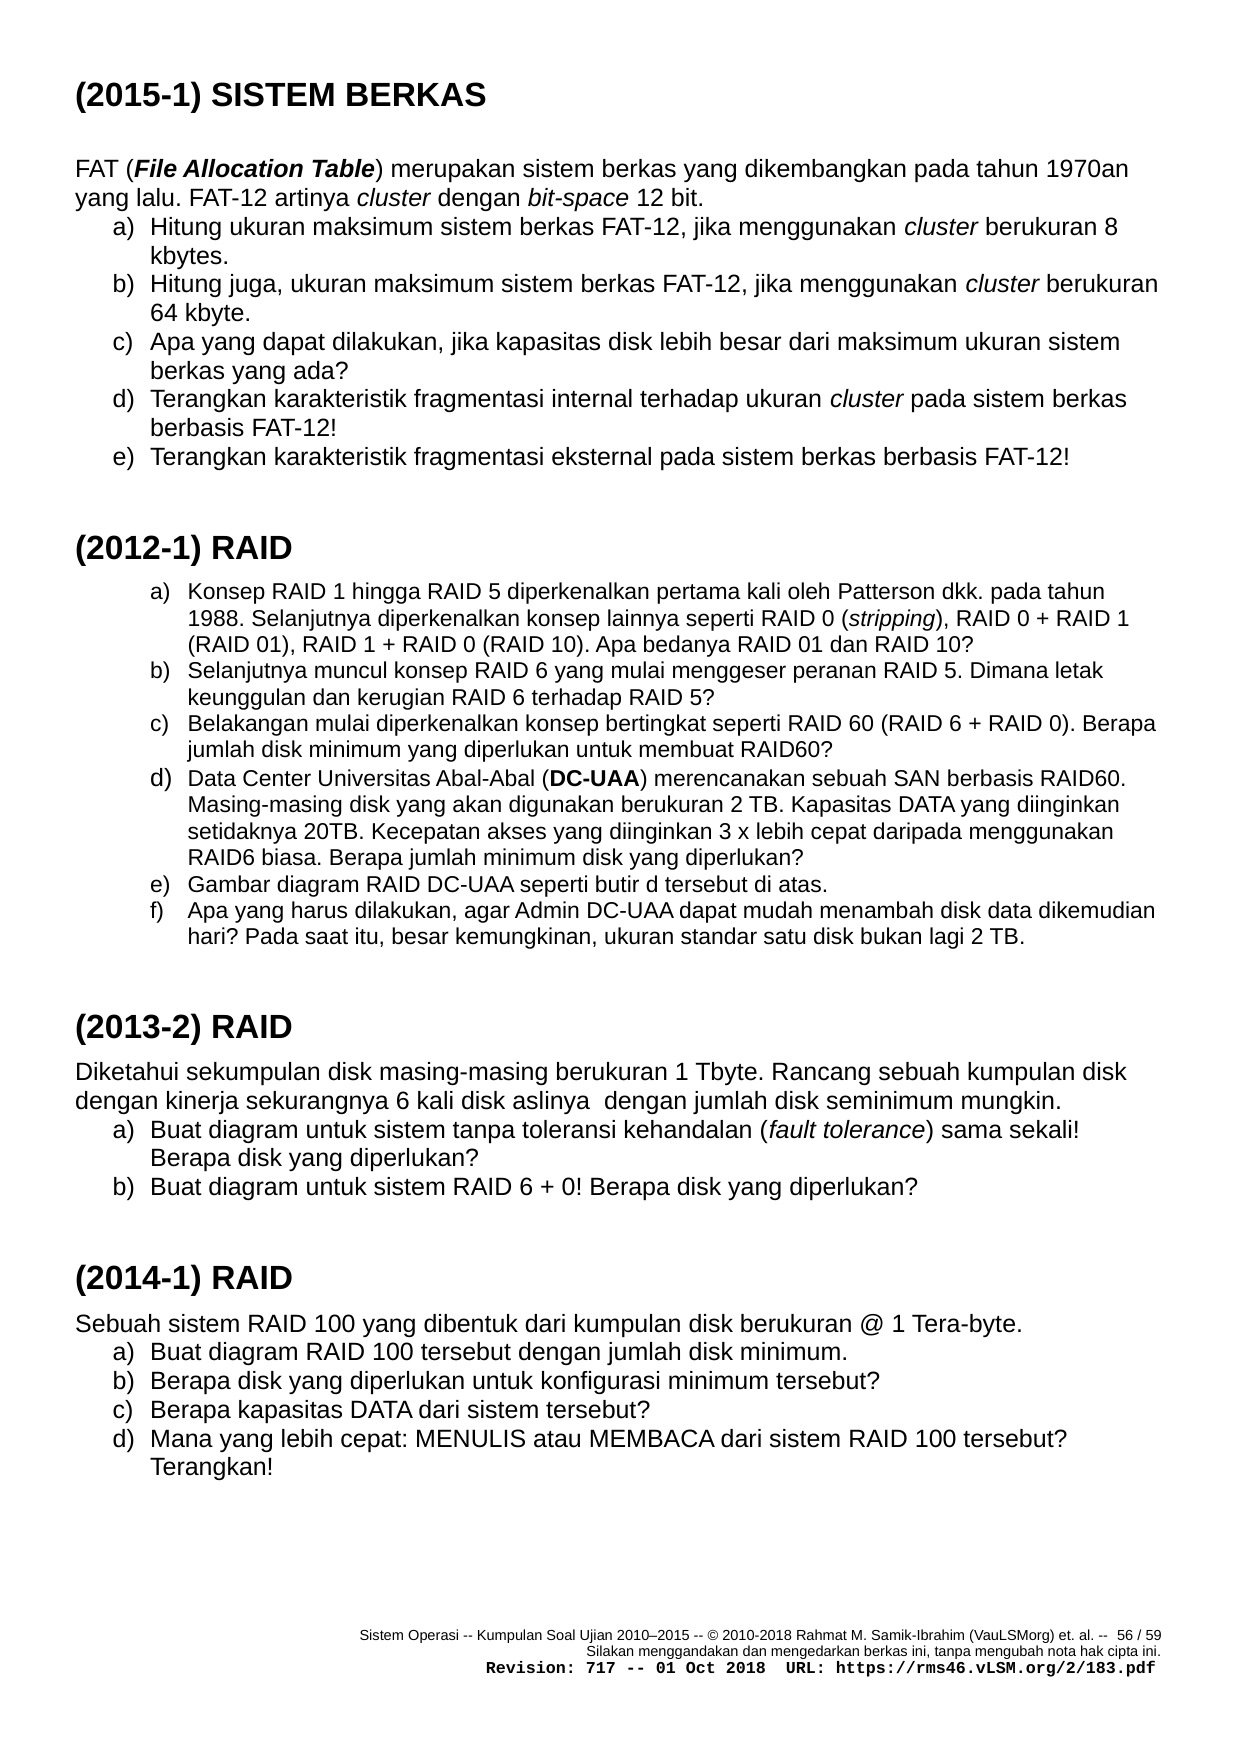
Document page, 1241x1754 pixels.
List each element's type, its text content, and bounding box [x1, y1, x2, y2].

list Gambar diagram RAID DC-UAA seperti butir d tersebut di atas. [150, 871, 1166, 897]
subtitle (2012-1) RAID [75, 528, 1166, 566]
list Data Center Universitas Abal-Abal (DC-UAA) merencanakan sebuah SAN berbasis RAID60. Masing-masing disk yang akan digunakan berukuran 2 TB. Kapasitas DATA yang diinginkan setidaknya 20TB. Kecepatan akses yang diinginkan 3 x lebih cepat daripada menggunakan RAID6 biasa. Berapa jumlah minimum disk yang diperlukan? [150, 763, 1166, 871]
list Buat diagram untuk sistem RAID 6 + 0! Berapa disk yang diperlukan? [112, 1172, 1166, 1201]
list Terangkan karakteristik fragmentasi eksternal pada sistem berkas berbasis FAT-12! [112, 442, 1166, 471]
list Apa yang dapat dilakukan, jika kapasitas disk lebih besar dari maksimum ukuran sistem berkas yang ada? [112, 327, 1166, 384]
list Belakangan mulai diperkenalkan konsep bertingkat seperti RAID 60 (RAID 6 + RAID 0). Berapa jumlah disk minimum yang diperlukan untuk membuat RAID60? [150, 710, 1166, 763]
list Selanjutnya muncul konsep RAID 6 yang mulai menggeser peranan RAID 5. Dimana letak keunggulan dan kerugian RAID 6 terhadap RAID 5? [150, 657, 1166, 710]
subtitle (2015-1) SISTEM BERKAS [75, 75, 1166, 114]
list Hitung ukuran maksimum sistem berkas FAT-12, jika menggunakan cluster berukuran 8 kbytes. [112, 212, 1166, 269]
text Diketahui sekumpulan disk masing-masing berukuran 1 Tbyte. Rancang sebuah kumpulan disk dengan kinerja sekurangnya 6 kali disk aslinya dengan jumlah disk seminimum mungkin. [75, 1057, 1166, 1115]
list Berapa disk yang diperlukan untuk konfigurasi minimum tersebut? [112, 1366, 1166, 1395]
subtitle (2013-2) RAID [75, 1007, 1166, 1045]
list Buat diagram untuk sistem tanpa toleransi kehandalan (fault tolerance) sama sekali! Berapa disk yang diperlukan? [112, 1115, 1166, 1172]
list Mana yang lebih cepat: MENULIS atau MEMBACA dari sistem RAID 100 tersebut? Terangkan! [112, 1423, 1166, 1481]
text FAT (File Allocation Table) merupakan sistem berkas yang dikembangkan pada tahun 1970an yang lalu. FAT-12 artinya cluster dengan bit-space 12 bit. [75, 154, 1166, 212]
list Berapa kapasitas DATA dari sistem tersebut? [112, 1395, 1166, 1423]
list Hitung juga, ukuran maksimum sistem berkas FAT-12, jika menggunakan cluster berukuran 64 kbyte. [112, 269, 1166, 327]
list Buat diagram RAID 100 tersebut dengan jumlah disk minimum. [112, 1337, 1166, 1366]
text Sebuah sistem RAID 100 yang dibentuk dari kumpulan disk berukuran @ 1 Tera-byte. [75, 1308, 1166, 1337]
subtitle (2014-1) RAID [75, 1258, 1166, 1297]
list Terangkan karakteristik fragmentasi internal terhadap ukuran cluster pada sistem berkas berbasis FAT-12! [112, 384, 1166, 442]
list Apa yang harus dilakukan, agar Admin DC-UAA dapat mudah menambah disk data dikemudian hari? Pada saat itu, besar kemungkinan, ukuran standar satu disk bukan lagi 2 TB. [150, 897, 1166, 949]
list Konsep RAID 1 hingga RAID 5 diperkenalkan pertama kali oleh Patterson dkk. pada tahun 1988. Selanjutnya diperkenalkan konsep lainnya seperti RAID 0 (stripping), RAID 0 + RAID 1 (RAID 01), RAID 1 + RAID 0 (RAID 10). Apa bedanya RAID 01 dan RAID 10? [150, 578, 1166, 657]
